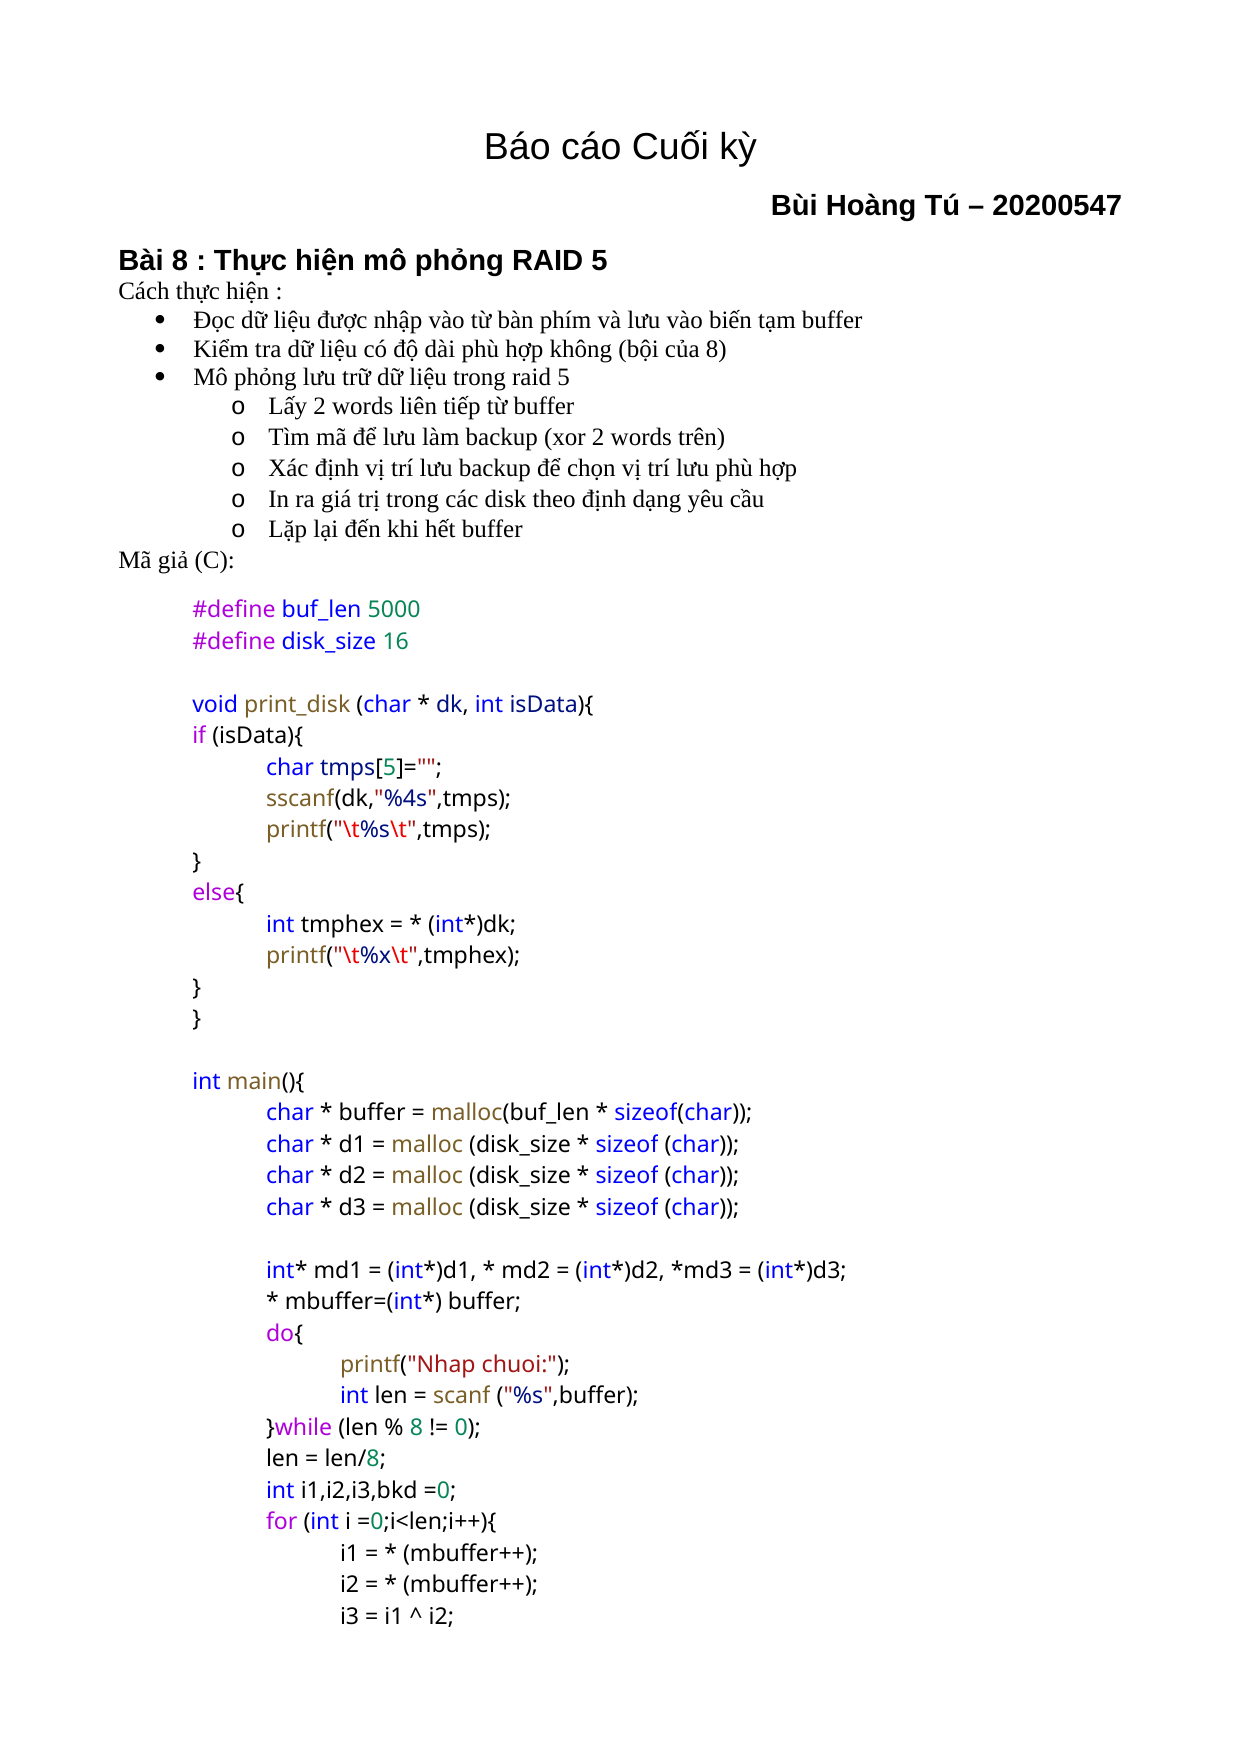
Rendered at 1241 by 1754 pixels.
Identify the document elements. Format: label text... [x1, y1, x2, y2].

list Đọc dữ liệu được nhập vào từ bàn phím và lưu vào biến tạm buffer [156, 305, 1122, 334]
text char * d2 = malloc (disk_size * sizeof (char)); [266, 1159, 1122, 1191]
text printf("\t%s\t",tmps); [192, 813, 1122, 844]
text i2 = * (mbuffer++); [340, 1568, 1122, 1599]
text int len = scanf ("%s",buffer); [266, 1379, 1122, 1411]
text int tmphex = * (int*)dk; [192, 907, 1122, 939]
text void print_disk (char * dk, int isData){ [192, 687, 1122, 719]
text len = len/8; [266, 1442, 1122, 1473]
text i3 = i1 ^ i2; [340, 1599, 1122, 1631]
text for (int i =0;i<len;i++){ [266, 1505, 1122, 1536]
text do{ [266, 1316, 1122, 1348]
text if (isData){ [192, 719, 1122, 750]
text * mbuffer=(int*) buffer; [266, 1285, 1122, 1316]
text int main(){ [192, 1065, 1122, 1096]
list Xác định vị trí lưu backup để chọn vị trí lưu phù hợp [231, 453, 1122, 484]
text } [192, 1002, 1122, 1033]
text } [192, 844, 1122, 876]
text #define disk_size 16 [192, 624, 1122, 656]
text } [192, 970, 1122, 1002]
text printf("Nhap chuoi:"); [266, 1348, 1122, 1379]
text }while (len % 8 != 0); [266, 1411, 1122, 1442]
list Kiểm tra dữ liệu có độ dài phù hợp không (bội của 8) [156, 334, 1122, 362]
subtitle Bài 8 : Thực hiện mô phỏng RAID 5 [118, 243, 1122, 276]
text char * d3 = malloc (disk_size * sizeof (char)); [266, 1191, 1122, 1222]
list Mô phỏng lưu trữ dữ liệu trong raid 5 [156, 362, 1122, 391]
text int i1,i2,i3,bkd =0; [266, 1473, 1122, 1505]
subtitle Báo cáo Cuối kỳ [118, 124, 1122, 167]
text Cách thực hiện : [118, 276, 1122, 305]
text Mã giả (C): [118, 545, 1122, 574]
list Tìm mã để lưu làm backup (xor 2 words trên) [231, 422, 1122, 453]
list Lấy 2 words liên tiếp từ buffer [231, 391, 1122, 422]
list Lặp lại đến khi hết buffer [231, 514, 1122, 545]
text char tmps[5]=""; [192, 750, 1122, 782]
text char * d1 = malloc (disk_size * sizeof (char)); [266, 1128, 1122, 1159]
text char * buffer = malloc(buf_len * sizeof(char)); [266, 1096, 1122, 1128]
text #define buf_len 5000 [192, 593, 1122, 624]
text else{ [192, 876, 1122, 907]
list In ra giá trị trong các disk theo định dạng yêu cầu [231, 484, 1122, 514]
text int* md1 = (int*)d1, * md2 = (int*)d2, *md3 = (int*)d3; [266, 1253, 1122, 1285]
text sscanf(dk,"%4s",tmps); [192, 782, 1122, 813]
text i1 = * (mbuffer++); [340, 1536, 1122, 1568]
text printf("\t%x\t",tmphex); [192, 939, 1122, 970]
subtitle Bùi Hoàng Tú – 20200547 [118, 188, 1122, 222]
